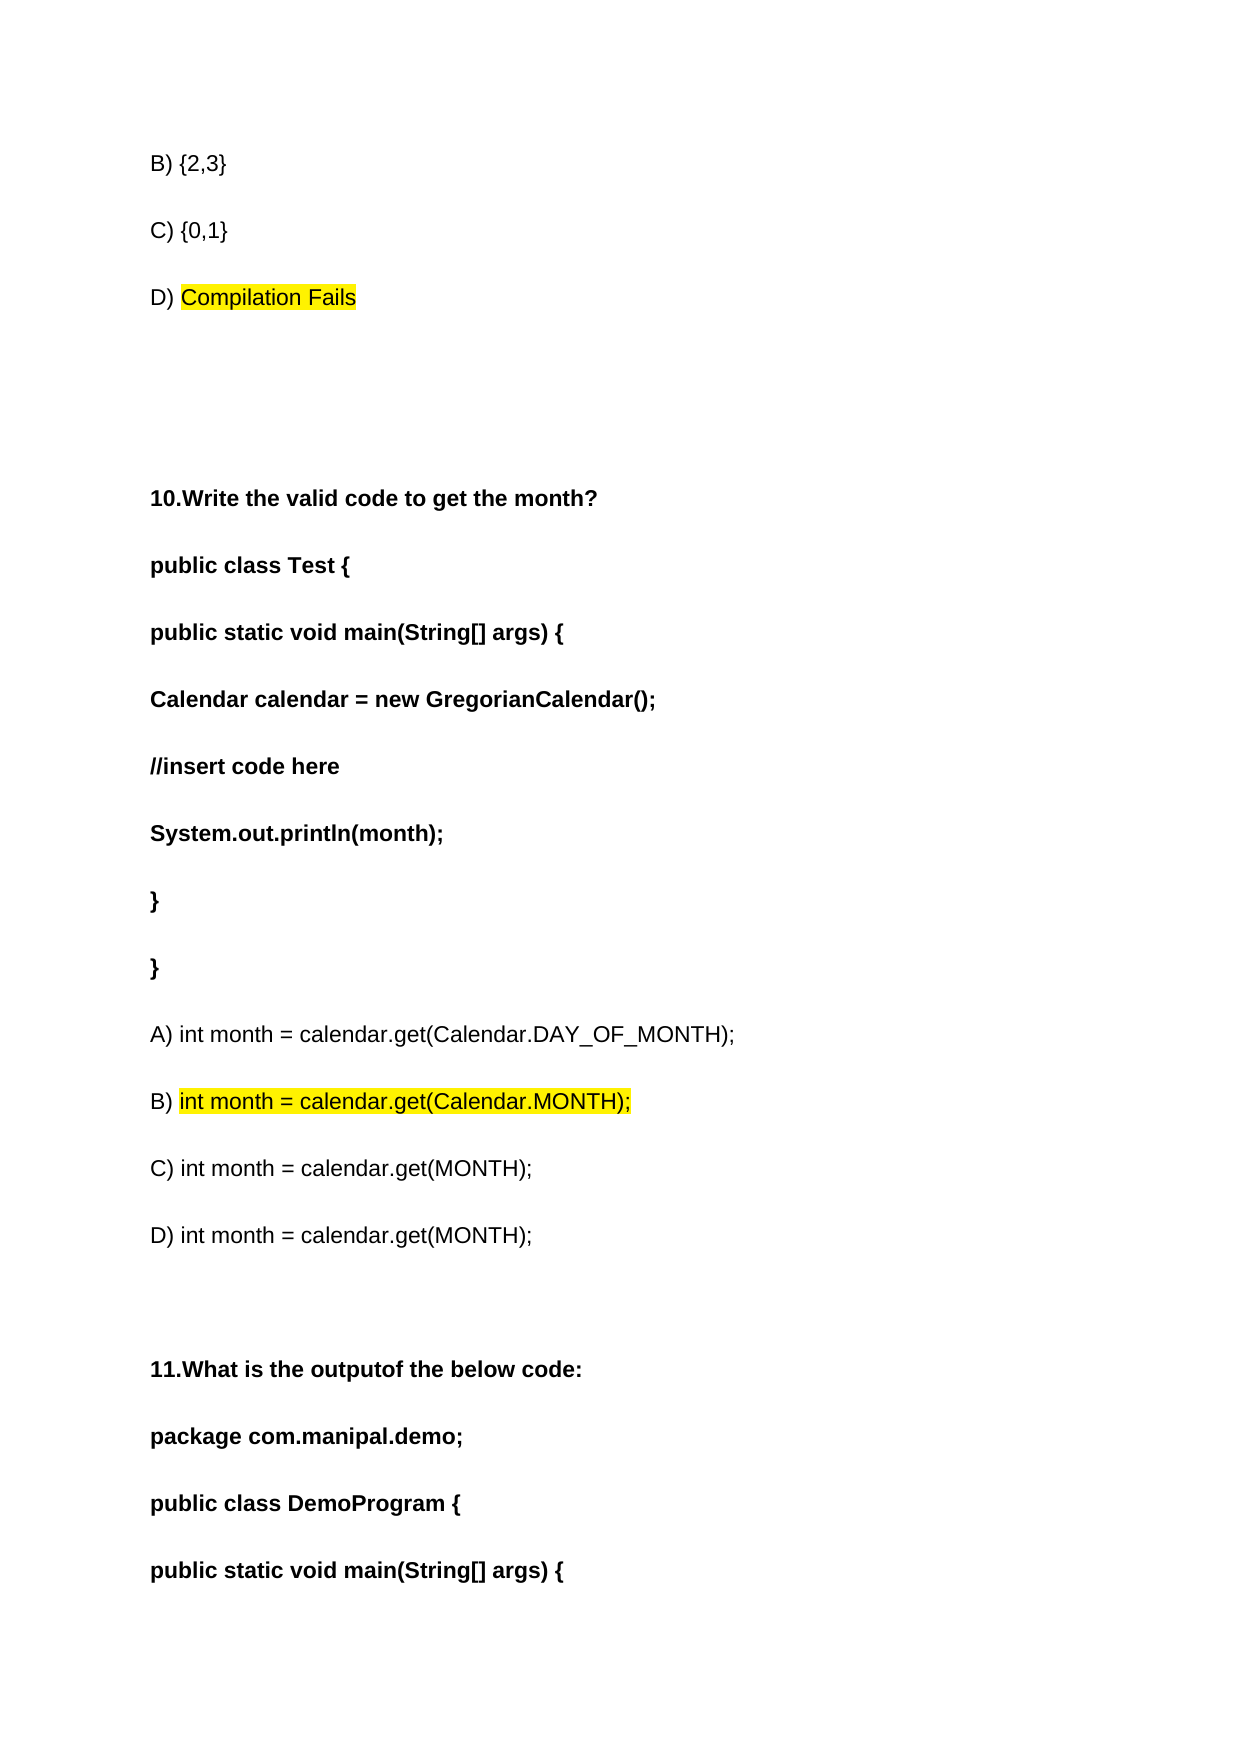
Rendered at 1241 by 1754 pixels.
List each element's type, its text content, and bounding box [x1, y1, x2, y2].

text public static void main(String[] args) { [150, 1557, 1090, 1583]
text D) Compilation Fails [150, 284, 1090, 310]
text 11.What is the outputof the below code: [150, 1356, 1090, 1382]
text 10.Write the valid code to get the month? [150, 485, 1090, 511]
text Calendar calendar = new GregorianCalendar(); [150, 686, 1090, 712]
text D) int month = calendar.get(MONTH); [150, 1222, 1090, 1248]
text } [150, 887, 1090, 913]
text A) int month = calendar.get(Calendar.DAY_OF_MONTH); [150, 1021, 1090, 1047]
text //insert code here [150, 753, 1090, 779]
text B) int month = calendar.get(Calendar.MONTH); [150, 1088, 1090, 1114]
text public class DemoProgram { [150, 1489, 1090, 1516]
text C) int month = calendar.get(MONTH); [150, 1155, 1090, 1181]
text B) {2,3} [150, 150, 1090, 176]
text public static void main(String[] args) { [150, 619, 1090, 645]
text } [150, 954, 1090, 980]
text package com.manipal.demo; [150, 1423, 1090, 1449]
text public class Test { [150, 552, 1090, 578]
text C) {0,1} [150, 217, 1090, 243]
text System.out.println(month); [150, 820, 1090, 846]
